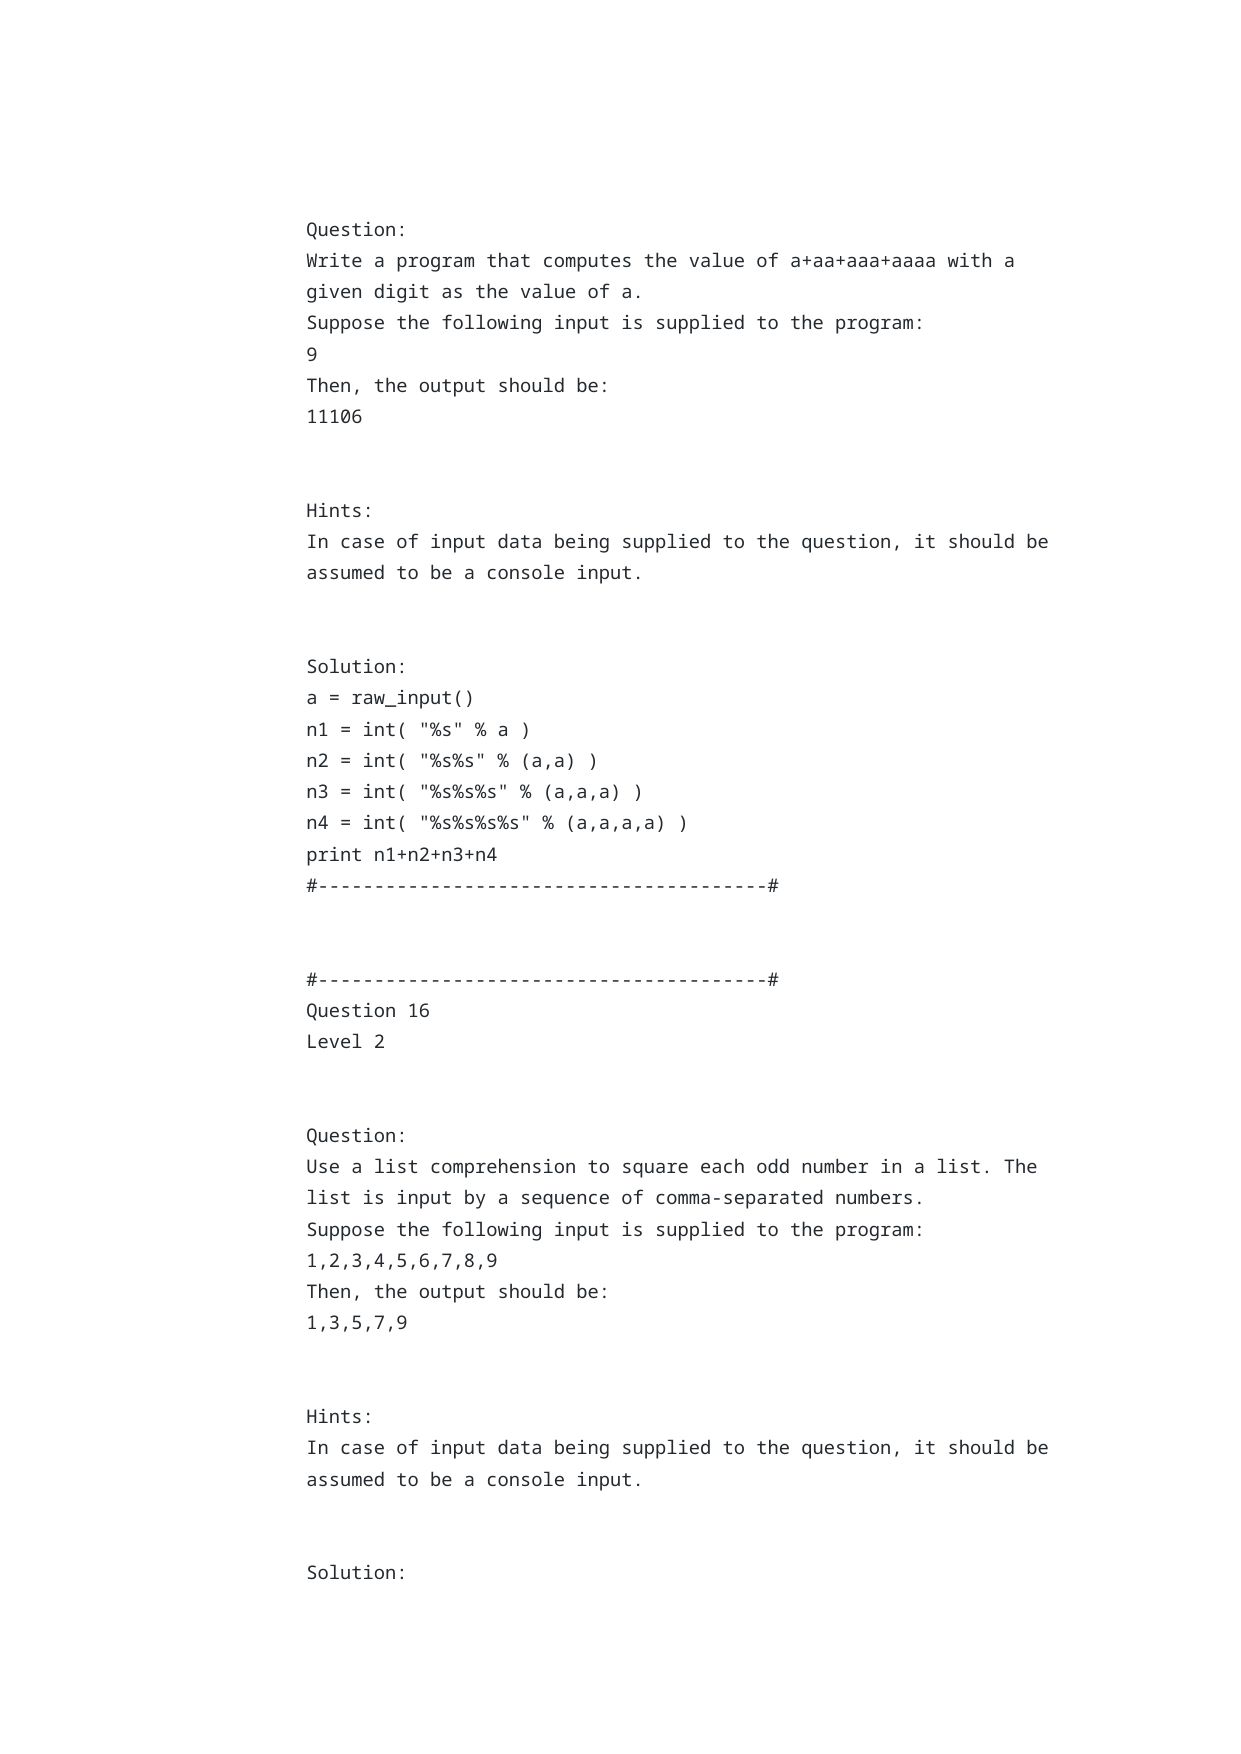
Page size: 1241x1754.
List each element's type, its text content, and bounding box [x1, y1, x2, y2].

table_cell [291, 898, 1091, 960]
table_cell In case of input data being supplied to the question, it should be assumed to be a console input. [291, 1429, 1091, 1491]
table_cell Suppose the following input is supplied to the program: [291, 304, 1091, 335]
table_cell [291, 148, 1091, 210]
table_cell [146, 804, 291, 835]
table_cell Suppose the following input is supplied to the program: [291, 1210, 1091, 1241]
table_cell [146, 429, 291, 491]
table_cell Then, the output should be: [291, 1273, 1091, 1304]
table_cell [146, 1116, 291, 1148]
table_cell [146, 210, 291, 241]
table_cell [146, 1148, 291, 1210]
table_cell #----------------------------------------# [291, 866, 1091, 898]
table_cell [146, 398, 291, 429]
table_cell [291, 1335, 1091, 1398]
table_cell [146, 1491, 291, 1554]
table_cell 1,3,5,7,9 [291, 1304, 1091, 1335]
table_cell 11106 [291, 398, 1091, 429]
table_cell [146, 960, 291, 991]
table_cell [146, 710, 291, 741]
table_cell Hints: [291, 1398, 1091, 1429]
table_cell n4 = int( "%s%s%s%s" % (a,a,a,a) ) [291, 804, 1091, 835]
table_cell [146, 773, 291, 804]
table_cell n2 = int( "%s%s" % (a,a) ) [291, 741, 1091, 773]
table_cell [146, 1023, 291, 1054]
table_cell [146, 898, 291, 960]
table_cell [146, 1210, 291, 1241]
table_cell [146, 1304, 291, 1335]
table_cell [291, 1491, 1091, 1554]
table_cell [146, 679, 291, 710]
table_cell [146, 866, 291, 898]
table_cell [146, 585, 291, 648]
table_cell Solution: [291, 648, 1091, 679]
table_cell [291, 1054, 1091, 1116]
table_cell [146, 1241, 291, 1273]
table_cell [146, 148, 291, 210]
table_cell n3 = int( "%s%s%s" % (a,a,a) ) [291, 773, 1091, 804]
table_cell [146, 523, 291, 585]
table_cell [146, 366, 291, 398]
table_cell [146, 491, 291, 523]
table_cell Level 2 [291, 1023, 1091, 1054]
table_cell Write a program that computes the value of a+aa+aaa+aaaa with a given digit as the value of a. [291, 241, 1091, 304]
table_cell [146, 335, 291, 366]
table_cell 9 [291, 335, 1091, 366]
table_cell Question: [291, 1116, 1091, 1148]
table_cell Solution: [291, 1554, 1091, 1585]
table_cell Question: [291, 210, 1091, 241]
table_cell [146, 835, 291, 866]
table_cell [146, 1554, 291, 1585]
table_cell Question 16 [291, 991, 1091, 1023]
table_cell [146, 304, 291, 335]
table_cell n1 = int( "%s" % a ) [291, 710, 1091, 741]
table_cell In case of input data being supplied to the question, it should be assumed to be a console input. [291, 523, 1091, 585]
table_cell [146, 648, 291, 679]
table_cell [146, 1429, 291, 1491]
table_cell [146, 241, 291, 304]
table_cell [291, 585, 1091, 648]
table_cell #----------------------------------------# [291, 960, 1091, 991]
table_cell print n1+n2+n3+n4 [291, 835, 1091, 866]
table_cell [146, 741, 291, 773]
table_cell Then, the output should be: [291, 366, 1091, 398]
table_cell Use a list comprehension to square each odd number in a list. The list is input by a sequence of comma-separated numbers. [291, 1148, 1091, 1210]
table_cell [146, 991, 291, 1023]
table_cell 1,2,3,4,5,6,7,8,9 [291, 1241, 1091, 1273]
table_cell [291, 429, 1091, 491]
table_cell Hints: [291, 491, 1091, 523]
table_cell [146, 1273, 291, 1304]
table_cell [146, 1054, 291, 1116]
table_cell [146, 1335, 291, 1398]
table_cell a = raw_input() [291, 679, 1091, 710]
table_cell [146, 1398, 291, 1429]
